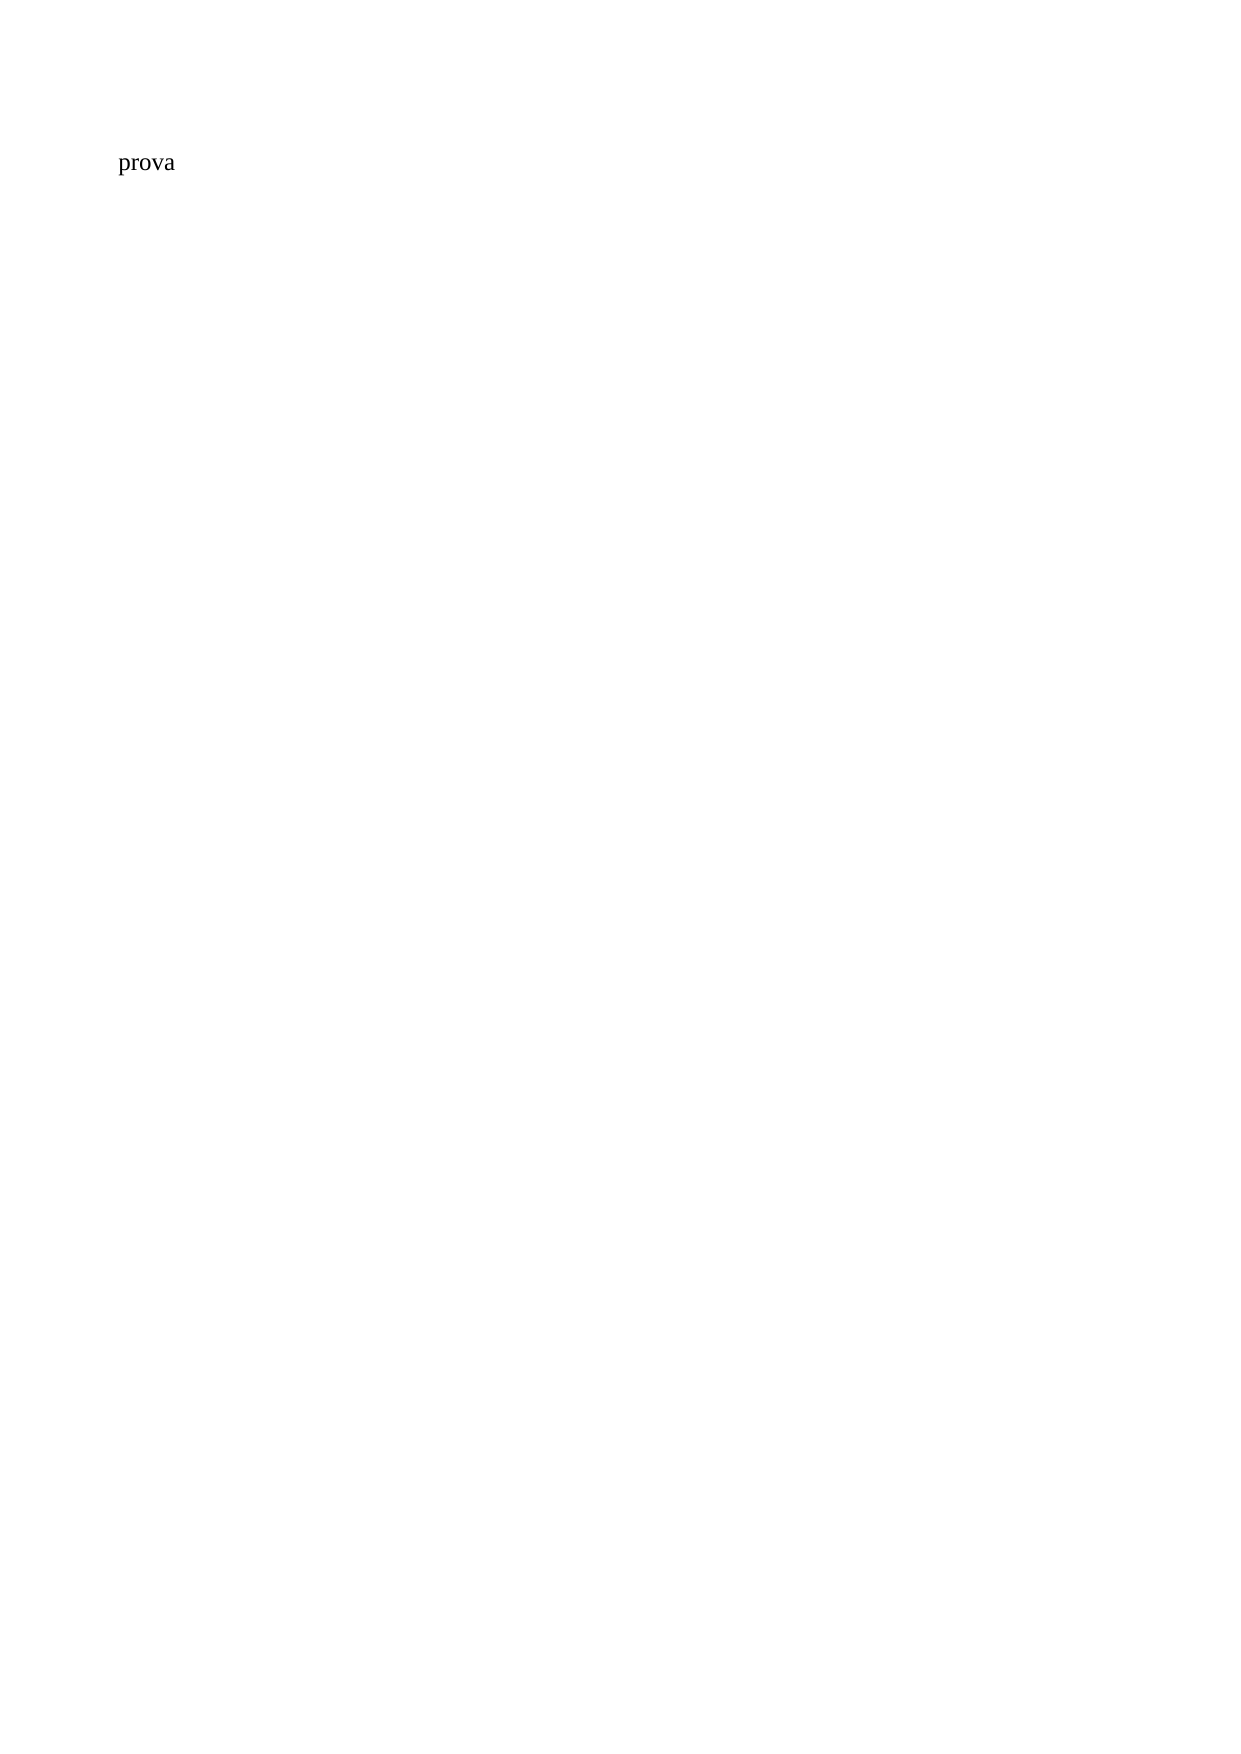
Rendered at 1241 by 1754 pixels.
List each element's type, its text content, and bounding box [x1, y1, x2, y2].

text prova [118, 147, 1122, 176]
